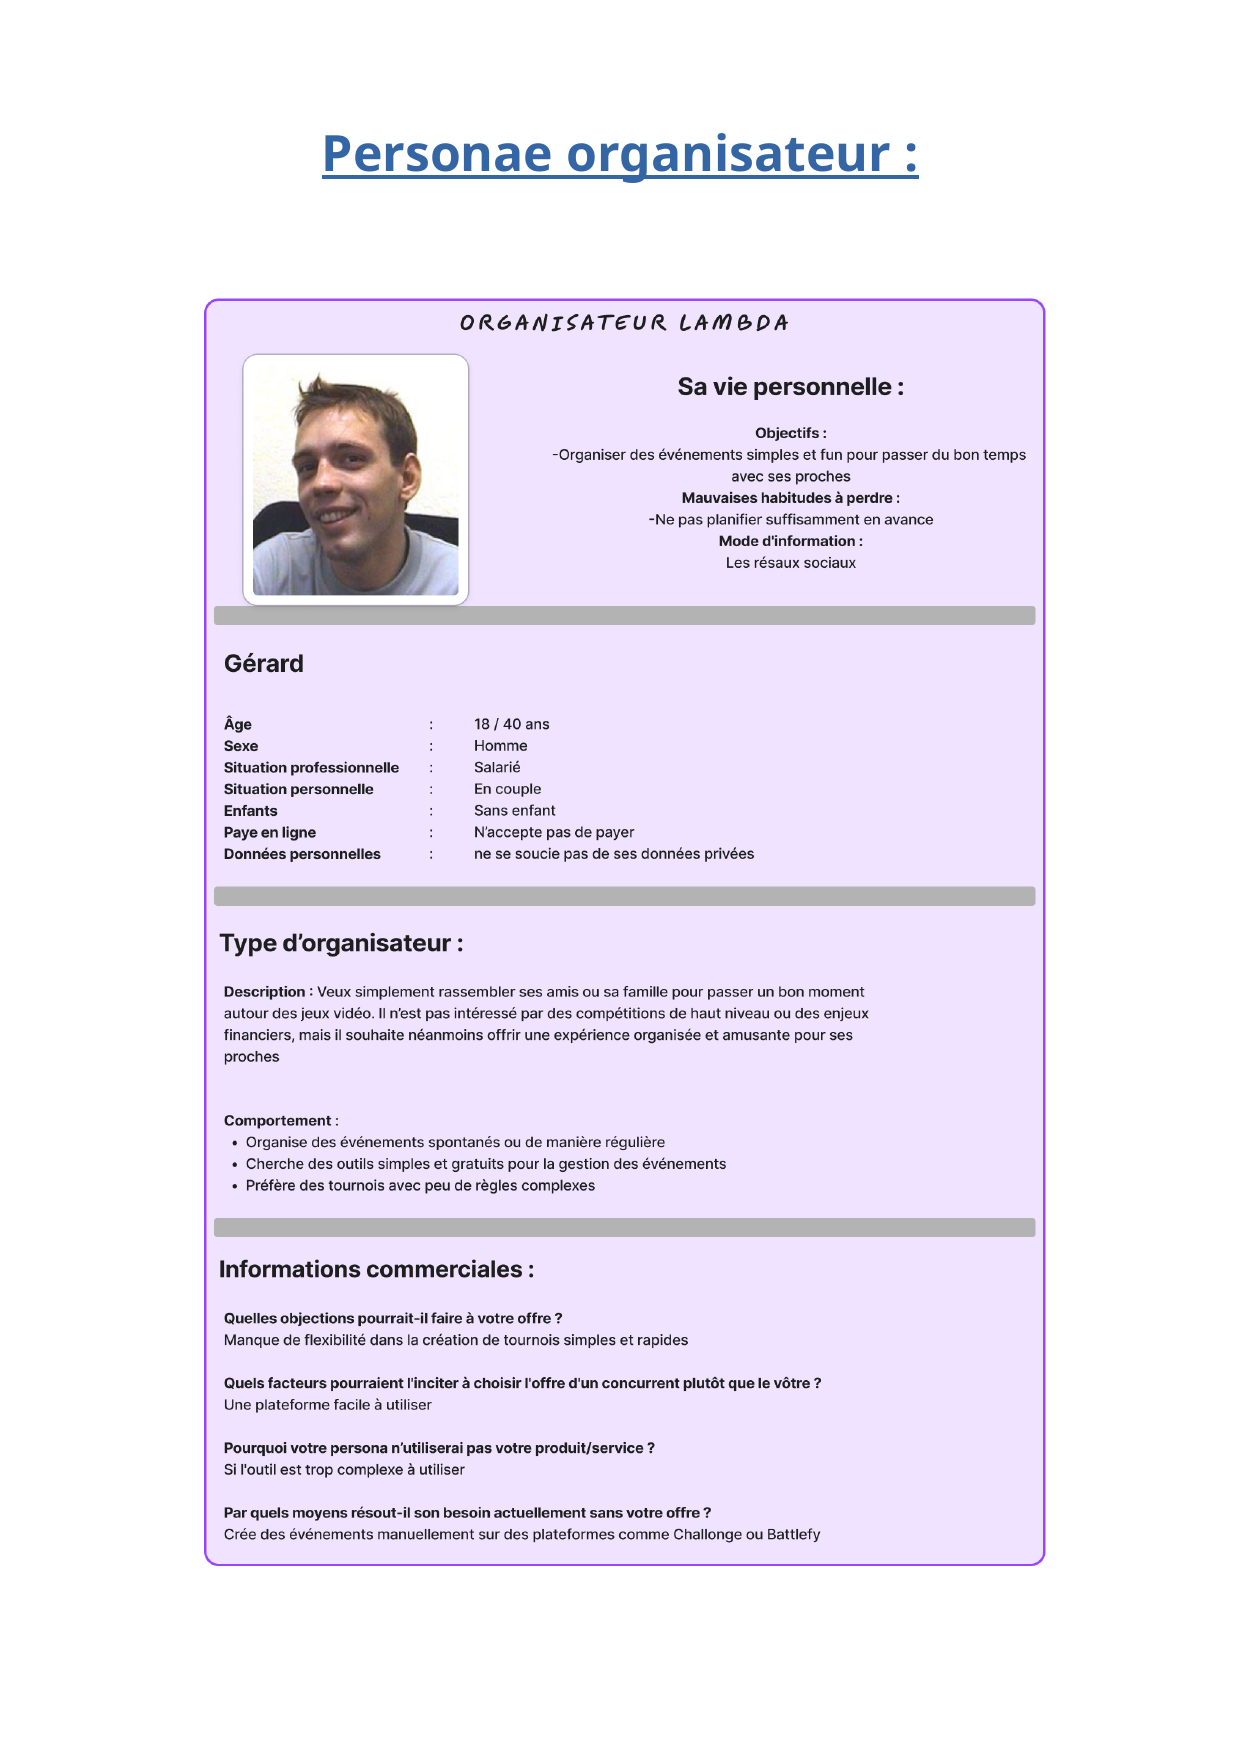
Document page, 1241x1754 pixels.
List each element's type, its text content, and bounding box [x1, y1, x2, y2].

picture [155, 250, 1094, 1614]
text Personae organisateur : [118, 118, 1122, 186]
